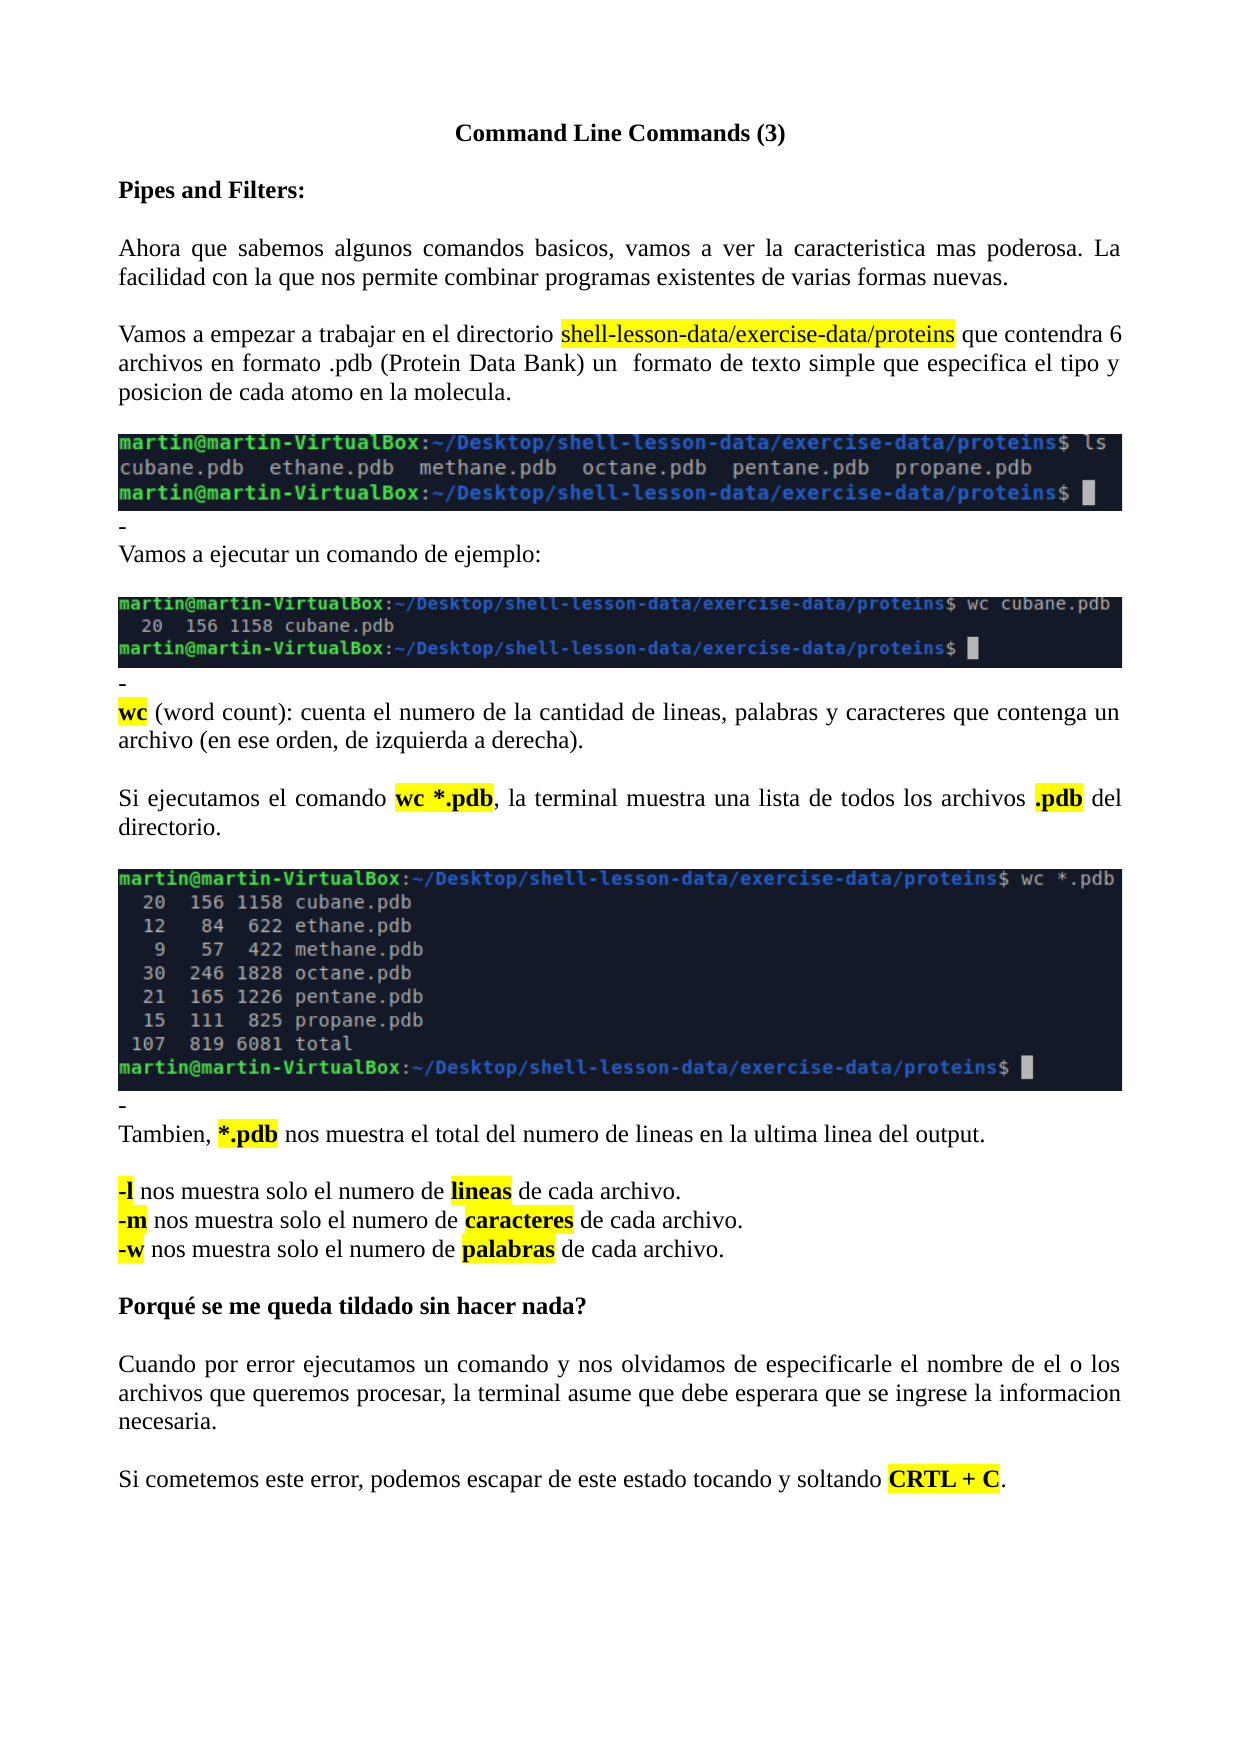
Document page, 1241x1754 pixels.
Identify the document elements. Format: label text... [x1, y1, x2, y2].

text Vamos a empezar a trabajar en el directorio shell-lesson-data/exercise-data/proteins que contendra 6 archivos en formato .pdb (Protein Data Bank) un formato de texto simple que especifica el tipo y posicion de cada atomo en la molecula. [118, 319, 1122, 406]
text - [118, 668, 1122, 697]
text - [118, 511, 1122, 539]
text -w nos muestra solo el numero de palabras de cada archivo. [118, 1234, 1122, 1263]
text Si cometemos este error, podemos escapar de este estado tocando y soltando CRTL + C. [118, 1464, 1122, 1493]
text - [118, 1091, 1122, 1119]
text Ahora que sabemos algunos comandos basicos, vamos a ver la caracteristica mas poderosa. La facilidad con la que nos permite combinar programas existentes de varias formas nuevas. [118, 233, 1122, 291]
text Si ejecutamos el comando wc *.pdb, la terminal muestra una lista de todos los archivos .pdb del directorio. [118, 783, 1122, 840]
text Pipes and Filters: [118, 176, 1122, 204]
text -l nos muestra solo el numero de lineas de cada archivo. [118, 1176, 1122, 1205]
picture [118, 597, 1123, 668]
text Command Line Commands (3) [118, 118, 1122, 147]
text Cuando por error ejecutamos un comando y nos olvidamos de especificarle el nombre de el o los archivos que queremos procesar, la terminal asume que debe esperara que se ingrese la informacion necesaria. [118, 1349, 1122, 1435]
text wc (word count): cuenta el numero de la cantidad de lineas, palabras y caracteres que contenga un archivo (en ese orden, de izquierda a derecha). [118, 697, 1122, 754]
text Porqué se me queda tildado sin hacer nada? [118, 1291, 1122, 1320]
text -m nos muestra solo el numero de caracteres de cada archivo. [118, 1205, 1122, 1234]
text Vamos a ejecutar un comando de ejemplo: [118, 539, 1122, 568]
picture [118, 869, 1123, 1091]
text Tambien, *.pdb nos muestra el total del numero de lineas en la ultima linea del output. [118, 1119, 1122, 1148]
picture [118, 434, 1123, 511]
